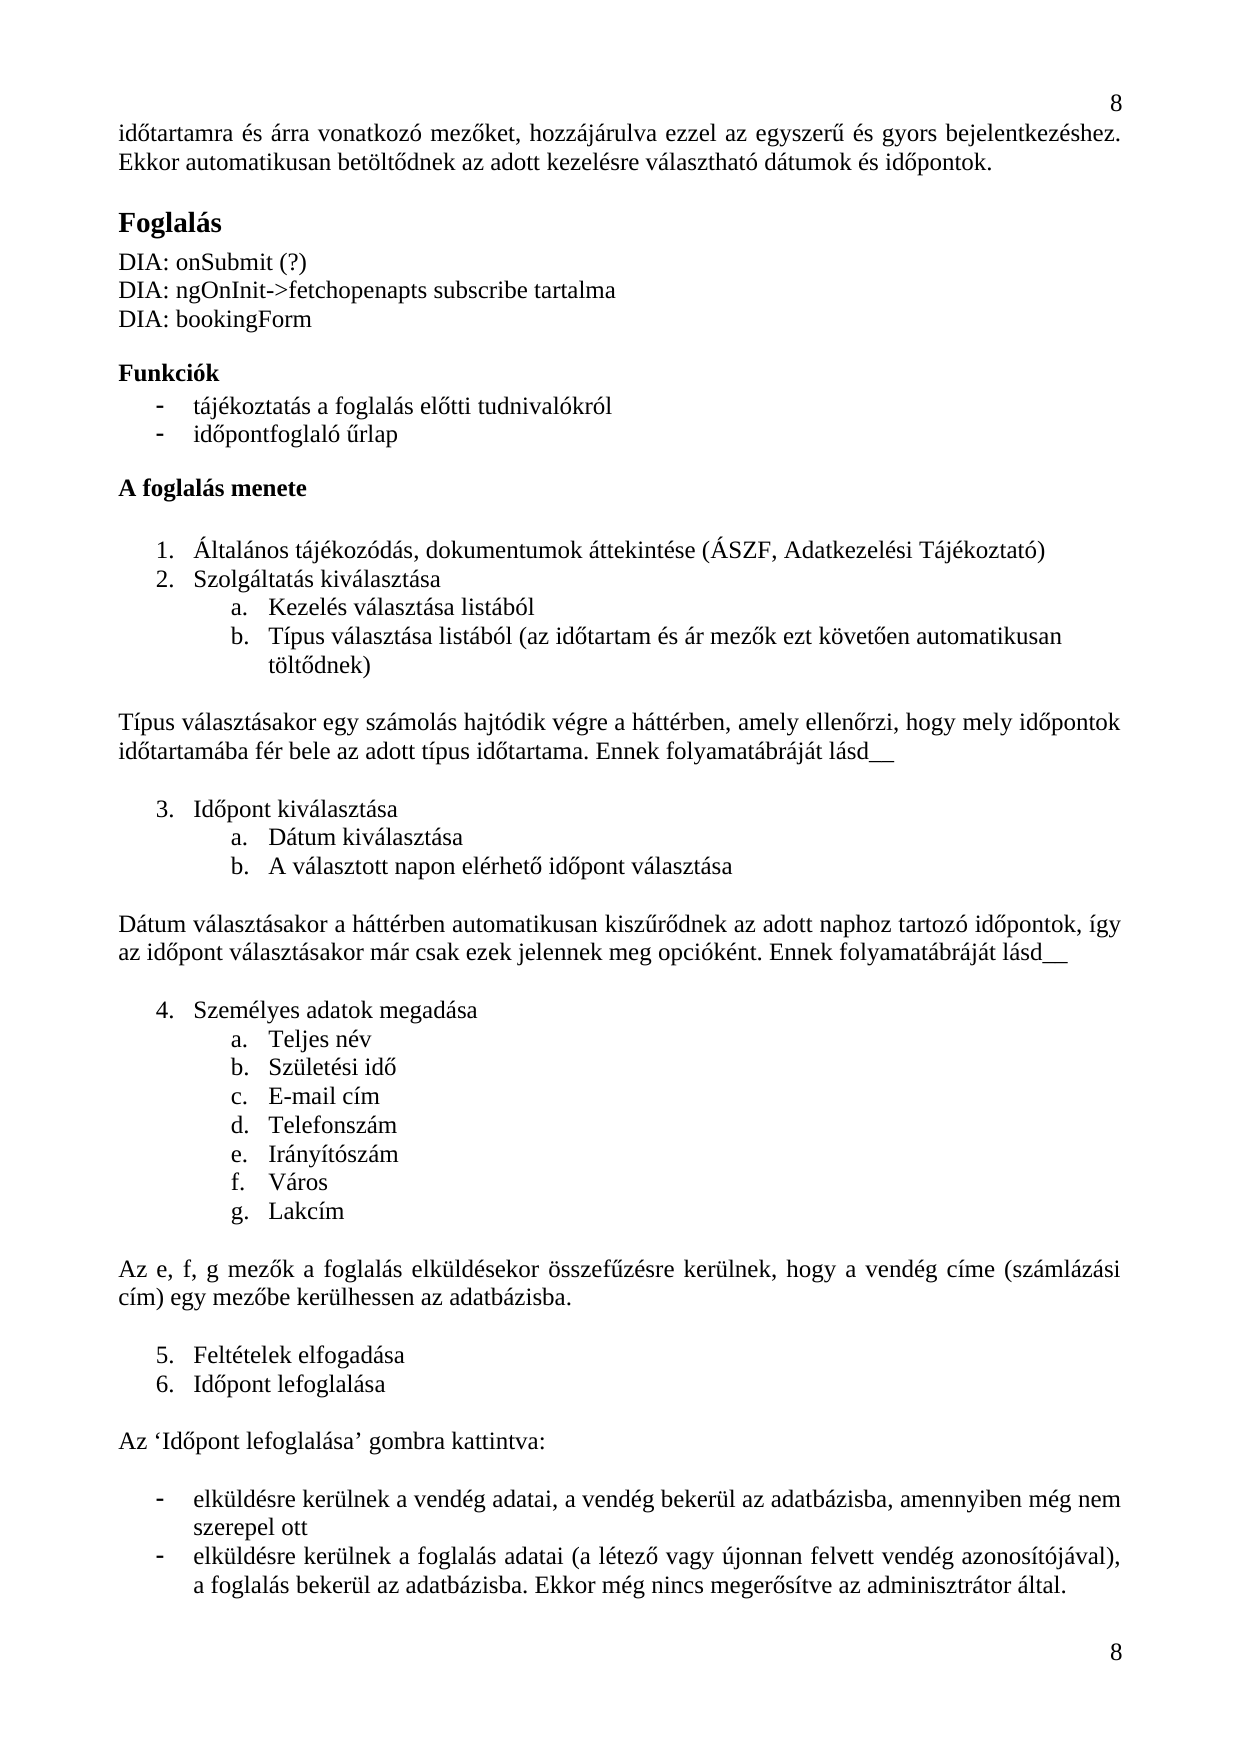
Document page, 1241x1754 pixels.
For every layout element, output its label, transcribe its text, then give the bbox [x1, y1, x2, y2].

subtitle Foglalás [118, 205, 1122, 238]
list Feltételek elfogadása [156, 1340, 1122, 1369]
text Az e, f, g mezők a foglalás elküldésekor összefűzésre kerülnek, hogy a vendég címe (számlázási cím) egy mezőbe kerülhessen az adatbázisba. [118, 1254, 1122, 1311]
list Időpont kiválasztása [156, 794, 1122, 822]
list Teljes név [231, 1024, 1122, 1052]
list időpontfoglaló űrlap [156, 419, 1122, 448]
text Az ‘Időpont lefoglalása’ gombra kattintva: [118, 1426, 1122, 1455]
list Kezelés választása listából [231, 592, 1122, 621]
list Típus választása listából (az időtartam és ár mezők ezt követően automatikusan töltődnek) [231, 621, 1122, 679]
text Típus választásakor egy számolás hajtódik végre a háttérben, amely ellenőrzi, hogy mely időpontok időtartamába fér bele az adott típus időtartama. Ennek folyamatábráját lásd__ [118, 707, 1122, 765]
list Időpont lefoglalása [156, 1369, 1122, 1397]
text időtartamra és árra vonatkozó mezőket, hozzájárulva ezzel az egyszerű és gyors bejelentkezéshez. Ekkor automatikusan betöltődnek az adott kezelésre választható dátumok és időpontok. [118, 118, 1122, 176]
list elküldésre kerülnek a vendég adatai, a vendég bekerül az adatbázisba, amennyiben még nem szerepel ott [156, 1484, 1122, 1541]
list tájékoztatás a foglalás előtti tudnivalókról [156, 391, 1122, 419]
list Dátum kiválasztása [231, 822, 1122, 851]
list Irányítószám [231, 1139, 1122, 1167]
text DIA: onSubmit (?) [118, 247, 1122, 275]
list Szolgáltatás kiválasztása [156, 564, 1122, 592]
list elküldésre kerülnek a foglalás adatai (a létező vagy újonnan felvett vendég azonosítójával), a foglalás bekerül az adatbázisba. Ekkor még nincs megerősítve az adminisztrátor által. [156, 1541, 1122, 1599]
list Lakcím [231, 1196, 1122, 1225]
text Dátum választásakor a háttérben automatikusan kiszűrődnek az adott naphoz tartozó időpontok, így az időpont választásakor már csak ezek jelennek meg opcióként. Ennek folyamatábráját lásd__ [118, 909, 1122, 966]
list Születési idő [231, 1052, 1122, 1081]
list Telefonszám [231, 1110, 1122, 1139]
list Város [231, 1167, 1122, 1196]
subtitle A foglalás menete [118, 473, 1122, 502]
list A választott napon elérhető időpont választása [231, 851, 1122, 880]
text DIA: ngOnInit->fetchopenapts subscribe tartalma [118, 275, 1122, 304]
text DIA: bookingForm [118, 304, 1122, 333]
list Személyes adatok megadása [156, 995, 1122, 1024]
list E-mail cím [231, 1081, 1122, 1110]
list Általános tájékozódás, dokumentumok áttekintése (ÁSZF, Adatkezelési Tájékoztató) [156, 535, 1122, 564]
subtitle Funkciók [118, 358, 1122, 387]
